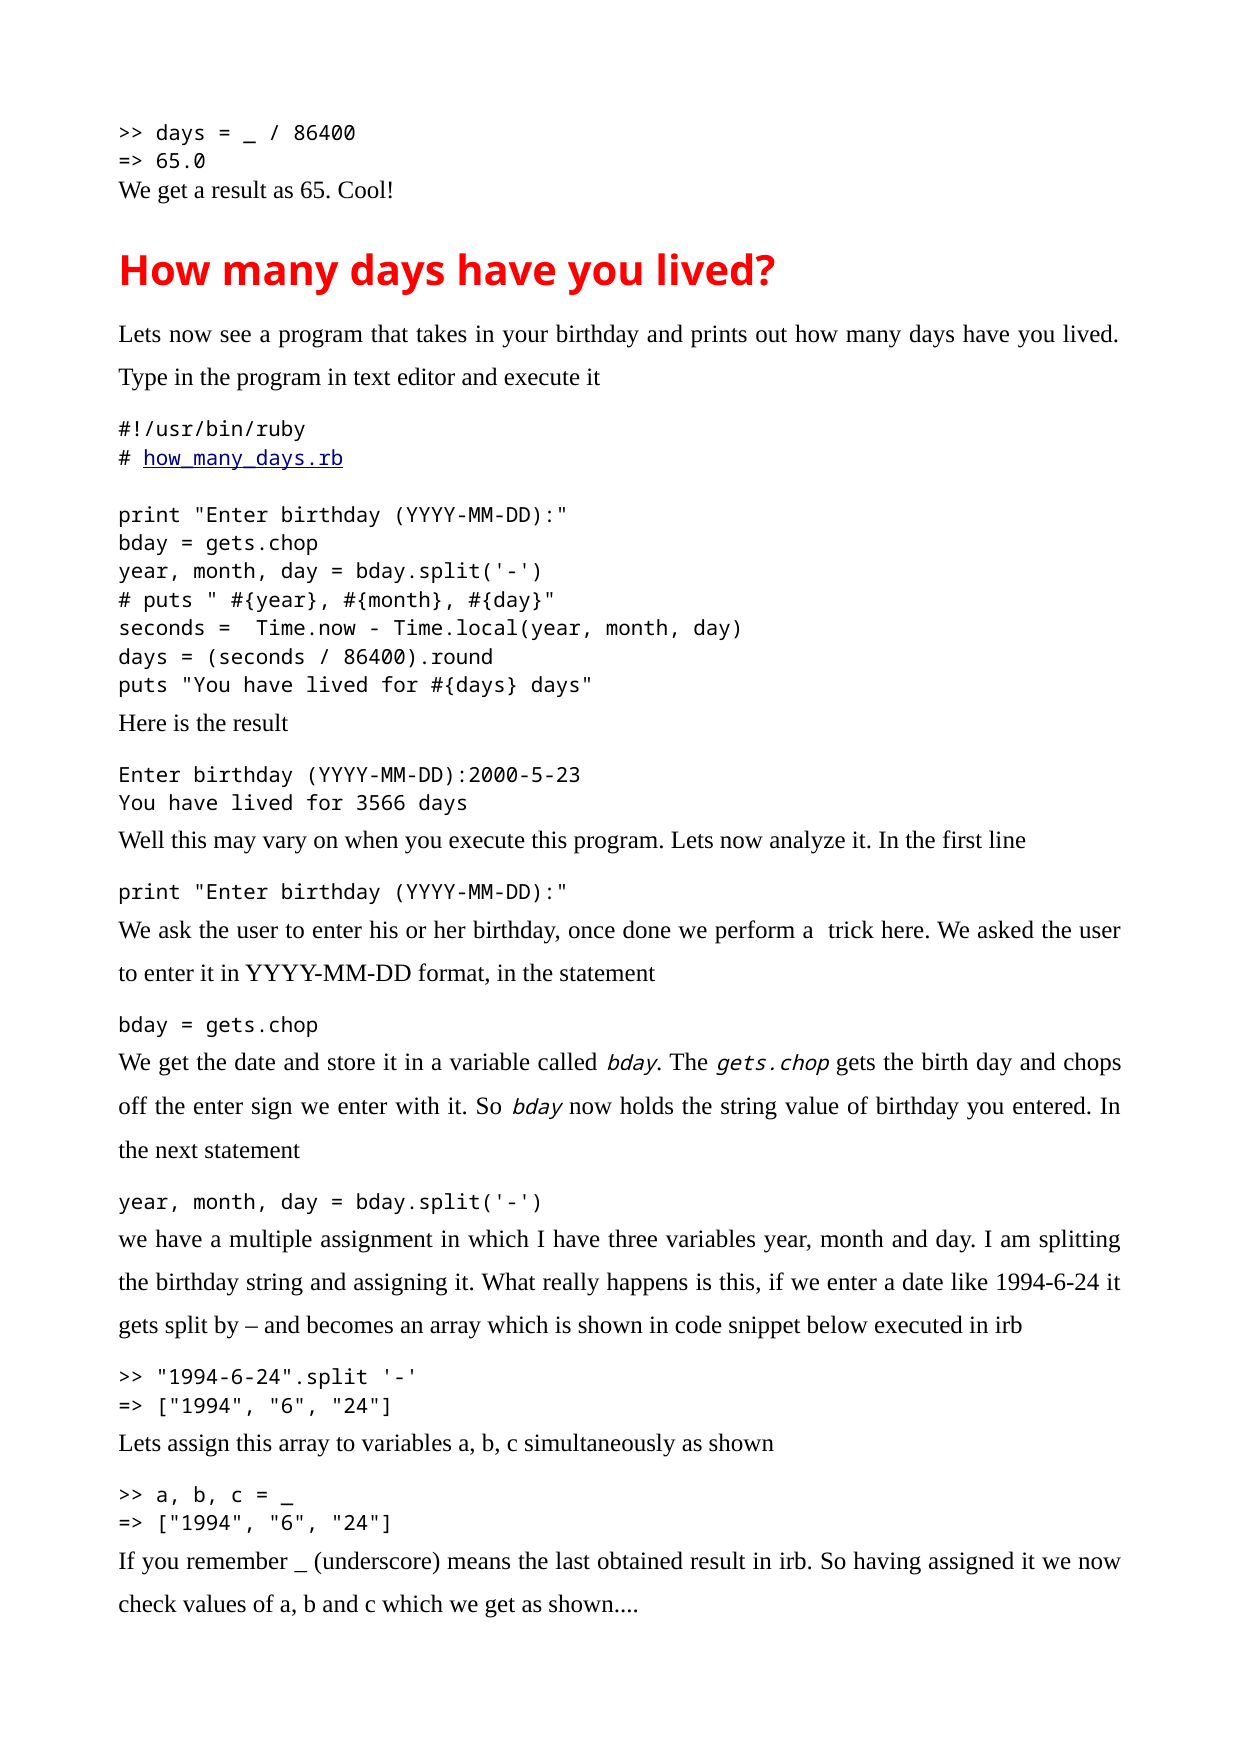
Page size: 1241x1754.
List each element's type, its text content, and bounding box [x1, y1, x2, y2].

text seconds = Time.now - Time.local(year, month, day) [118, 613, 1122, 642]
text we have a multiple assignment in which I have three variables year, month and day. I am splitting the birthday string and assigning it. What really happens is this, if we enter a date like 1994-6-24 it gets split by – and becomes an array which is shown in code snippet below executed in irb [118, 1224, 1122, 1339]
text print "Enter birthday (YYYY-MM-DD):" [118, 877, 1122, 906]
text >> "1994-6-24".split '-' [118, 1362, 1122, 1391]
text If you remember _ (underscore) means the last obtained result in irb. So having assigned it we now check values of a, b and c which we get as shown.... [118, 1546, 1122, 1618]
text # puts " #{year}, #{month}, #{day}" [118, 585, 1122, 613]
text puts "You have lived for #{days} days" [118, 670, 1122, 699]
text => 65.0 [118, 147, 1122, 175]
text >> a, b, c = _ [118, 1480, 1122, 1508]
text bday = gets.chop [118, 528, 1122, 557]
subtitle How many days have you lived? [118, 241, 1122, 298]
text We ask the user to enter his or her birthday, once done we perform a trick here. We asked the user to enter it in YYYY-MM-DD format, in the statement [118, 915, 1122, 987]
text Well this may vary on when you execute this program. Lets now analyze it. In the first line [118, 825, 1122, 854]
text year, month, day = bday.split('-') [118, 1187, 1122, 1215]
text >> days = _ / 86400 [118, 118, 1122, 147]
text We get a result as 65. Cool! [118, 175, 1122, 204]
text We get the date and store it in a variable called bday. The gets.chop gets the birth day and chops off the enter sign we enter with it. So bday now holds the string value of birthday you entered. In the next statement [118, 1047, 1122, 1163]
text days = (seconds / 86400).round [118, 642, 1122, 670]
text print "Enter birthday (YYYY-MM-DD):" [118, 500, 1122, 528]
text year, month, day = bday.split('-') [118, 557, 1122, 585]
text Lets now see a program that takes in your birthday and prints out how many days have you lived. Type in the program in text editor and execute it [118, 319, 1122, 391]
text Enter birthday (YYYY-MM-DD):2000-5-23 [118, 760, 1122, 788]
text #!/usr/bin/ruby [118, 414, 1122, 443]
text => ["1994", "6", "24"] [118, 1508, 1122, 1537]
text # how_many_days.rb [118, 443, 1122, 471]
text bday = gets.chop [118, 1010, 1122, 1038]
text Lets assign this array to variables a, b, c simultaneously as shown [118, 1428, 1122, 1457]
text Here is the result [118, 708, 1122, 736]
text => ["1994", "6", "24"] [118, 1391, 1122, 1419]
text You have lived for 3566 days [118, 788, 1122, 817]
